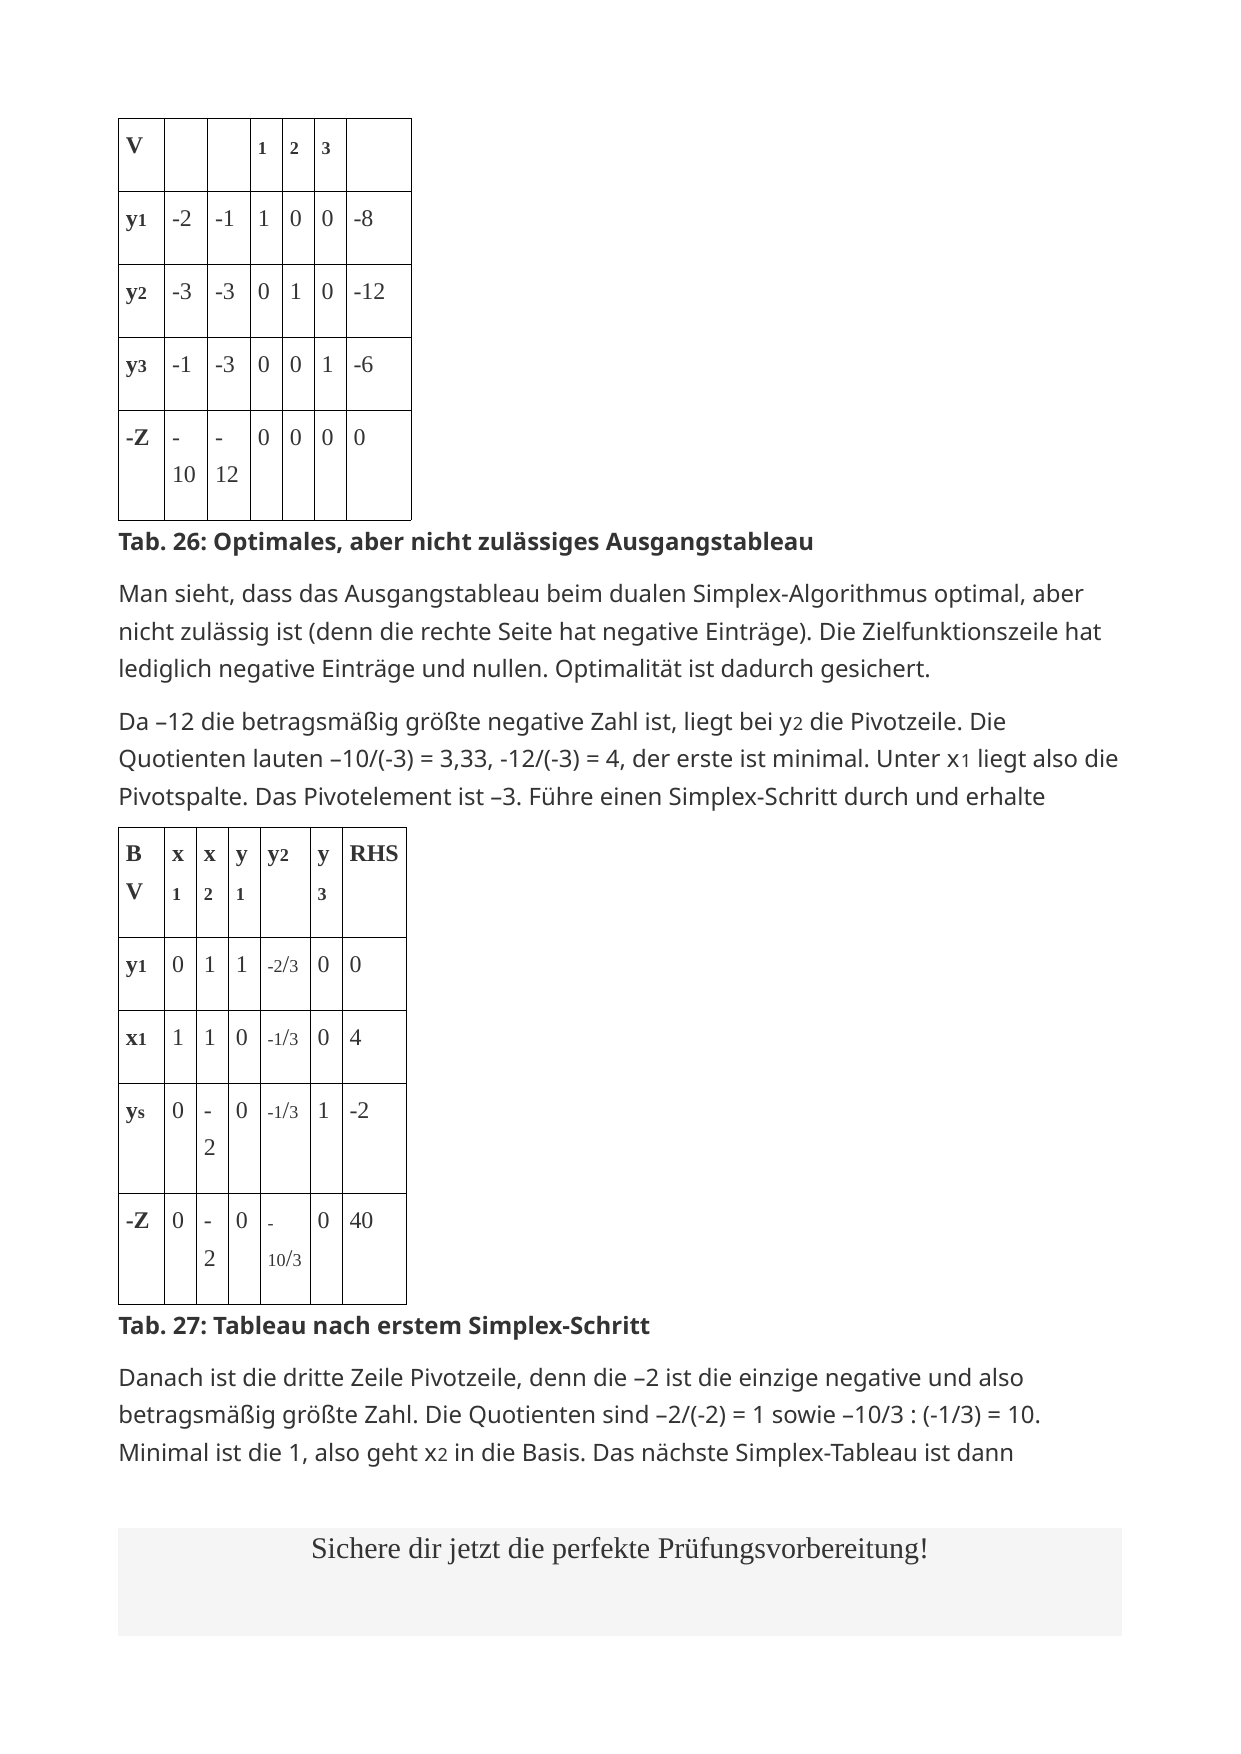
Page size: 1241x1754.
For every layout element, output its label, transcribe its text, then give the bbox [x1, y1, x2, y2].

table_cell 1 [197, 1011, 228, 1083]
table_cell ys [119, 1084, 164, 1193]
table_cell -Z [119, 1194, 164, 1304]
table_cell 1 [229, 938, 260, 1010]
table_cell x1 [119, 1011, 164, 1083]
table_cell 1 [197, 938, 228, 1010]
table_cell 0 [251, 338, 282, 410]
table_cell -3 [165, 265, 207, 337]
table_cell 0 [165, 1084, 196, 1193]
table_cell 0 [165, 938, 196, 1010]
table_cell 0 [315, 265, 346, 337]
table_header RHS [343, 828, 406, 937]
table_cell -12 [347, 265, 411, 337]
table_header y2 [261, 828, 310, 937]
table_cell 0 [229, 1084, 260, 1193]
table_cell 1 [251, 192, 282, 264]
table_cell -3 [208, 338, 250, 410]
table_header [347, 119, 411, 191]
table_cell -1 [165, 338, 207, 410]
table_cell -2 [165, 192, 207, 264]
table_cell 0 [283, 192, 314, 264]
table_cell y3 [119, 338, 164, 410]
table_header [165, 119, 207, 191]
table_cell 0 [343, 938, 406, 1010]
table_cell y2 [119, 265, 164, 337]
table_cell 0 [311, 1194, 342, 1304]
table_header 3 [315, 119, 346, 191]
table_header V [119, 119, 164, 191]
table_cell 40 [343, 1194, 406, 1304]
text Tab. 26: Optimales, aber nicht zulässiges Ausgangstableau [118, 520, 1122, 558]
table_cell -1/3 [261, 1011, 310, 1083]
table_cell 0 [229, 1011, 260, 1083]
table_cell y1 [119, 192, 164, 264]
table_cell -12 [208, 411, 250, 520]
table_header [208, 119, 250, 191]
table_header x1 [165, 828, 196, 937]
table_cell -8 [347, 192, 411, 264]
text Tab. 27: Tableau nach erstem Simplex-Schritt [118, 1304, 1122, 1341]
text Danach ist die dritte Zeile Pivotzeile, denn die –2 ist die einzige negative und also betragsmäßig größte Zahl. Die Quotienten sind –2/(-2) = 1 sowie –10/3 : (-1/3) = 10. Minimal ist die 1, also geht x2 in die Basis. Das nächste Simplex-Tableau ist dann [118, 1356, 1122, 1468]
table_cell 0 [229, 1194, 260, 1304]
table_header y3 [311, 828, 342, 937]
table_cell y1 [119, 938, 164, 1010]
table_header 1 [251, 119, 282, 191]
table_cell -2 [343, 1084, 406, 1193]
table_cell 0 [311, 938, 342, 1010]
table_header BV [119, 828, 164, 937]
table_cell 0 [347, 411, 411, 520]
table_cell -1 [208, 192, 250, 264]
table_cell 4 [343, 1011, 406, 1083]
table_header 2 [283, 119, 314, 191]
table_cell 1 [283, 265, 314, 337]
text Man sieht, dass das Ausgangstableau beim dualen Simplex-Algorithmus optimal, aber nicht zulässig ist (denn die rechte Seite hat negative Einträge). Die Zielfunktionszeile hat lediglich negative Einträge und nullen. Optimalität ist dadurch gesichert. [118, 572, 1122, 685]
table_cell -2 [197, 1194, 228, 1304]
table_cell 0 [315, 411, 346, 520]
table_cell 0 [315, 192, 346, 264]
table_cell 1 [315, 338, 346, 410]
table_cell -2/3 [261, 938, 310, 1010]
table_cell 1 [311, 1084, 342, 1193]
table_cell -10/3 [261, 1194, 310, 1304]
table_cell -2 [197, 1084, 228, 1193]
table_cell -Z [119, 411, 164, 520]
text Sichere dir jetzt die perfekte Prüfungsvorbereitung! [118, 1528, 1122, 1565]
table_cell 0 [283, 411, 314, 520]
table_cell -1/3 [261, 1084, 310, 1193]
table_header x2 [197, 828, 228, 937]
table_cell 0 [251, 411, 282, 520]
table_cell 0 [251, 265, 282, 337]
table_cell -10 [165, 411, 207, 520]
table_cell 0 [165, 1194, 196, 1304]
table_cell 0 [283, 338, 314, 410]
table_cell -6 [347, 338, 411, 410]
table_cell 0 [311, 1011, 342, 1083]
table_cell 1 [165, 1011, 196, 1083]
text Da –12 die betragsmäßig größte negative Zahl ist, liegt bei y2 die Pivotzeile. Die Quotienten lauten –10/(-3) = 3,33, -12/(-3) = 4, der erste ist minimal. Unter x1 liegt also die Pivotspalte. Das Pivotelement ist –3. Führe einen Simplex-Schritt durch und erhalte [118, 699, 1122, 812]
table_cell -3 [208, 265, 250, 337]
table_header y1 [229, 828, 260, 937]
